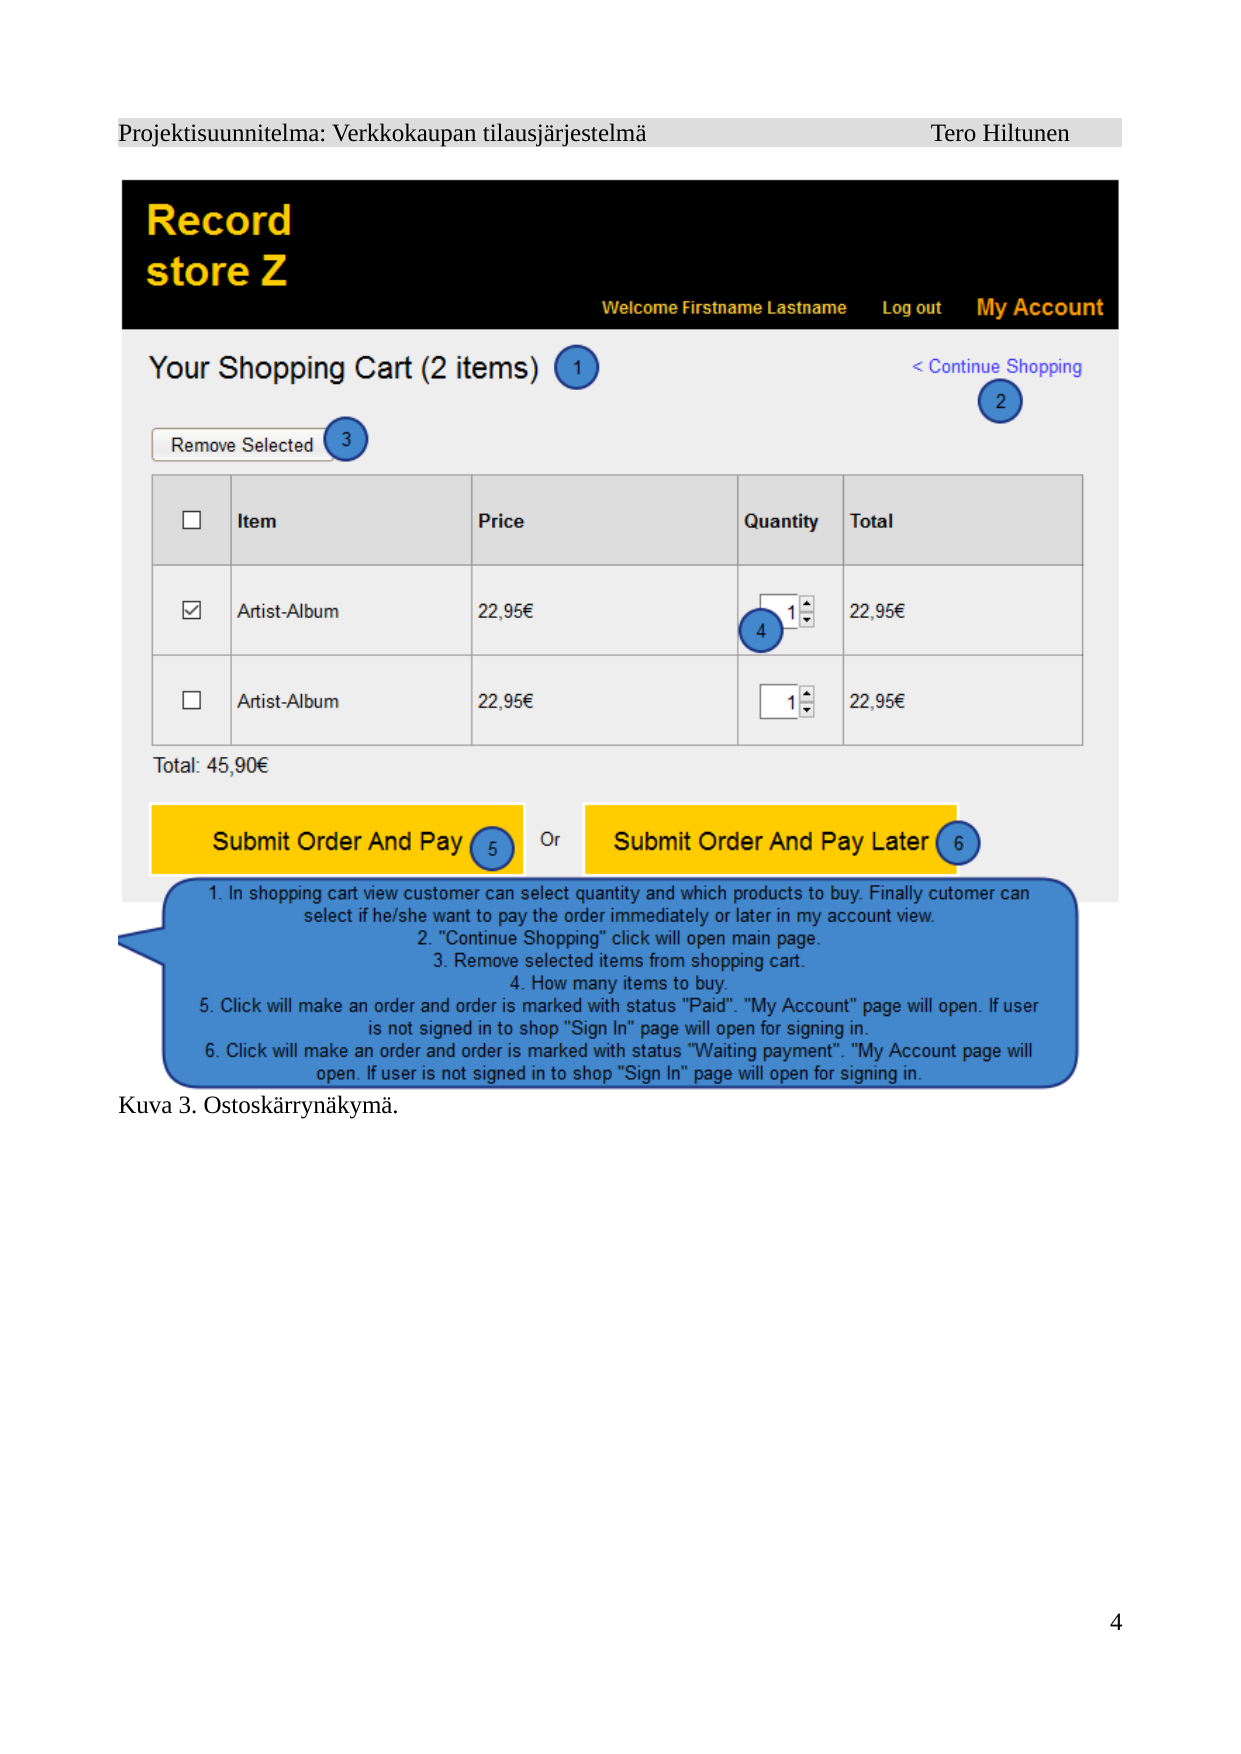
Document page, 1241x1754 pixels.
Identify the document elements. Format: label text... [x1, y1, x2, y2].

picture [118, 176, 1123, 1091]
text Kuva 3. Ostoskärrynäkymä. [118, 1091, 1122, 1119]
